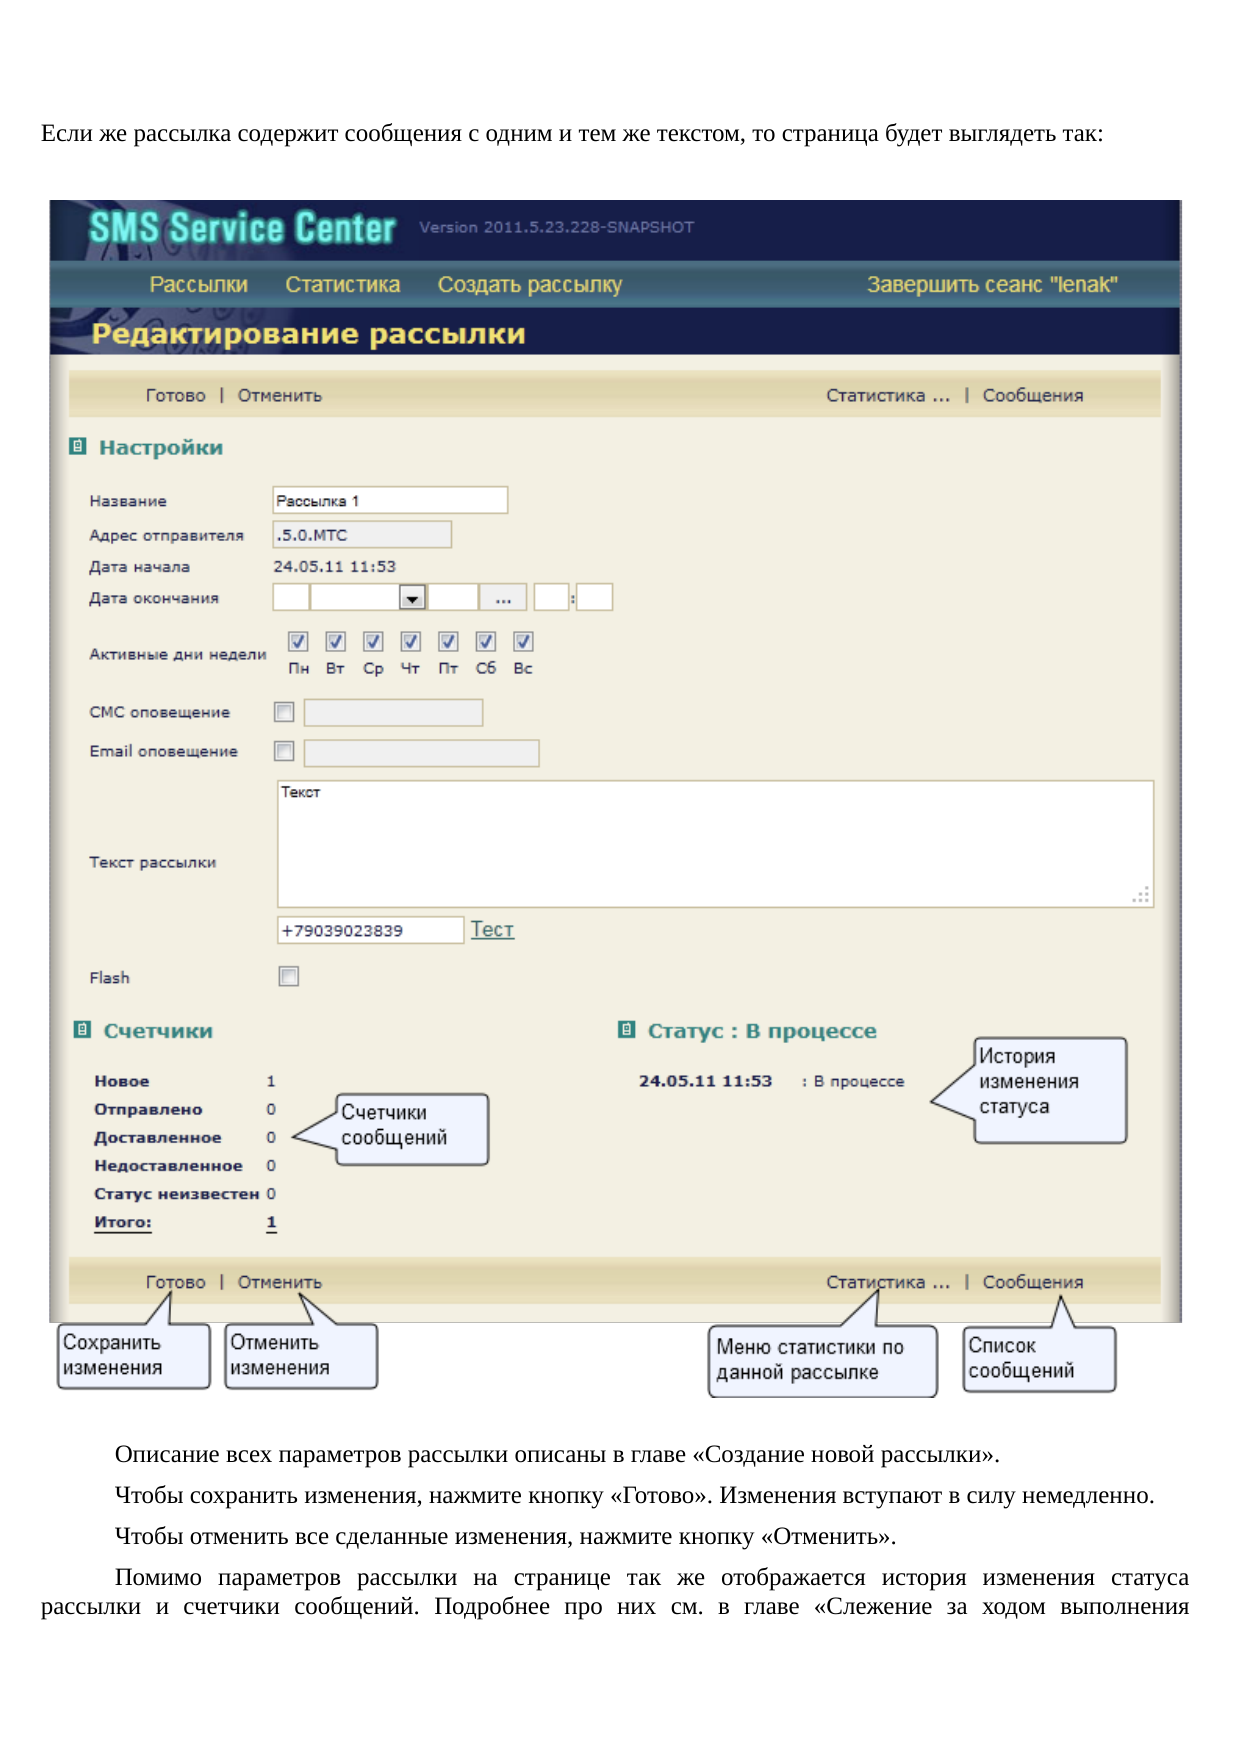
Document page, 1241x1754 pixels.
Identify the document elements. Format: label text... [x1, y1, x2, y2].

text Описание всех параметров рассылки описаны в главе «Создание новой рассылки». [41, 1439, 1191, 1467]
text Чтобы сохранить изменения, нажмите кнопку «Готово». Изменения вступают в силу немедленно. [41, 1480, 1191, 1509]
text Помимо параметров рассылки на странице так же отображается история изменения статуса рассылки и счетчики сообщений. Подробнее про них см. в главе «Слежение за ходом выполнения [41, 1562, 1191, 1620]
picture [49, 200, 1183, 1398]
text Если же рассылка содержит сообщения с одним и тем же текстом, то страница будет выглядеть так: [41, 118, 1191, 147]
text Чтобы отменить все сделанные изменения, нажмите кнопку «Отменить». [41, 1521, 1191, 1550]
